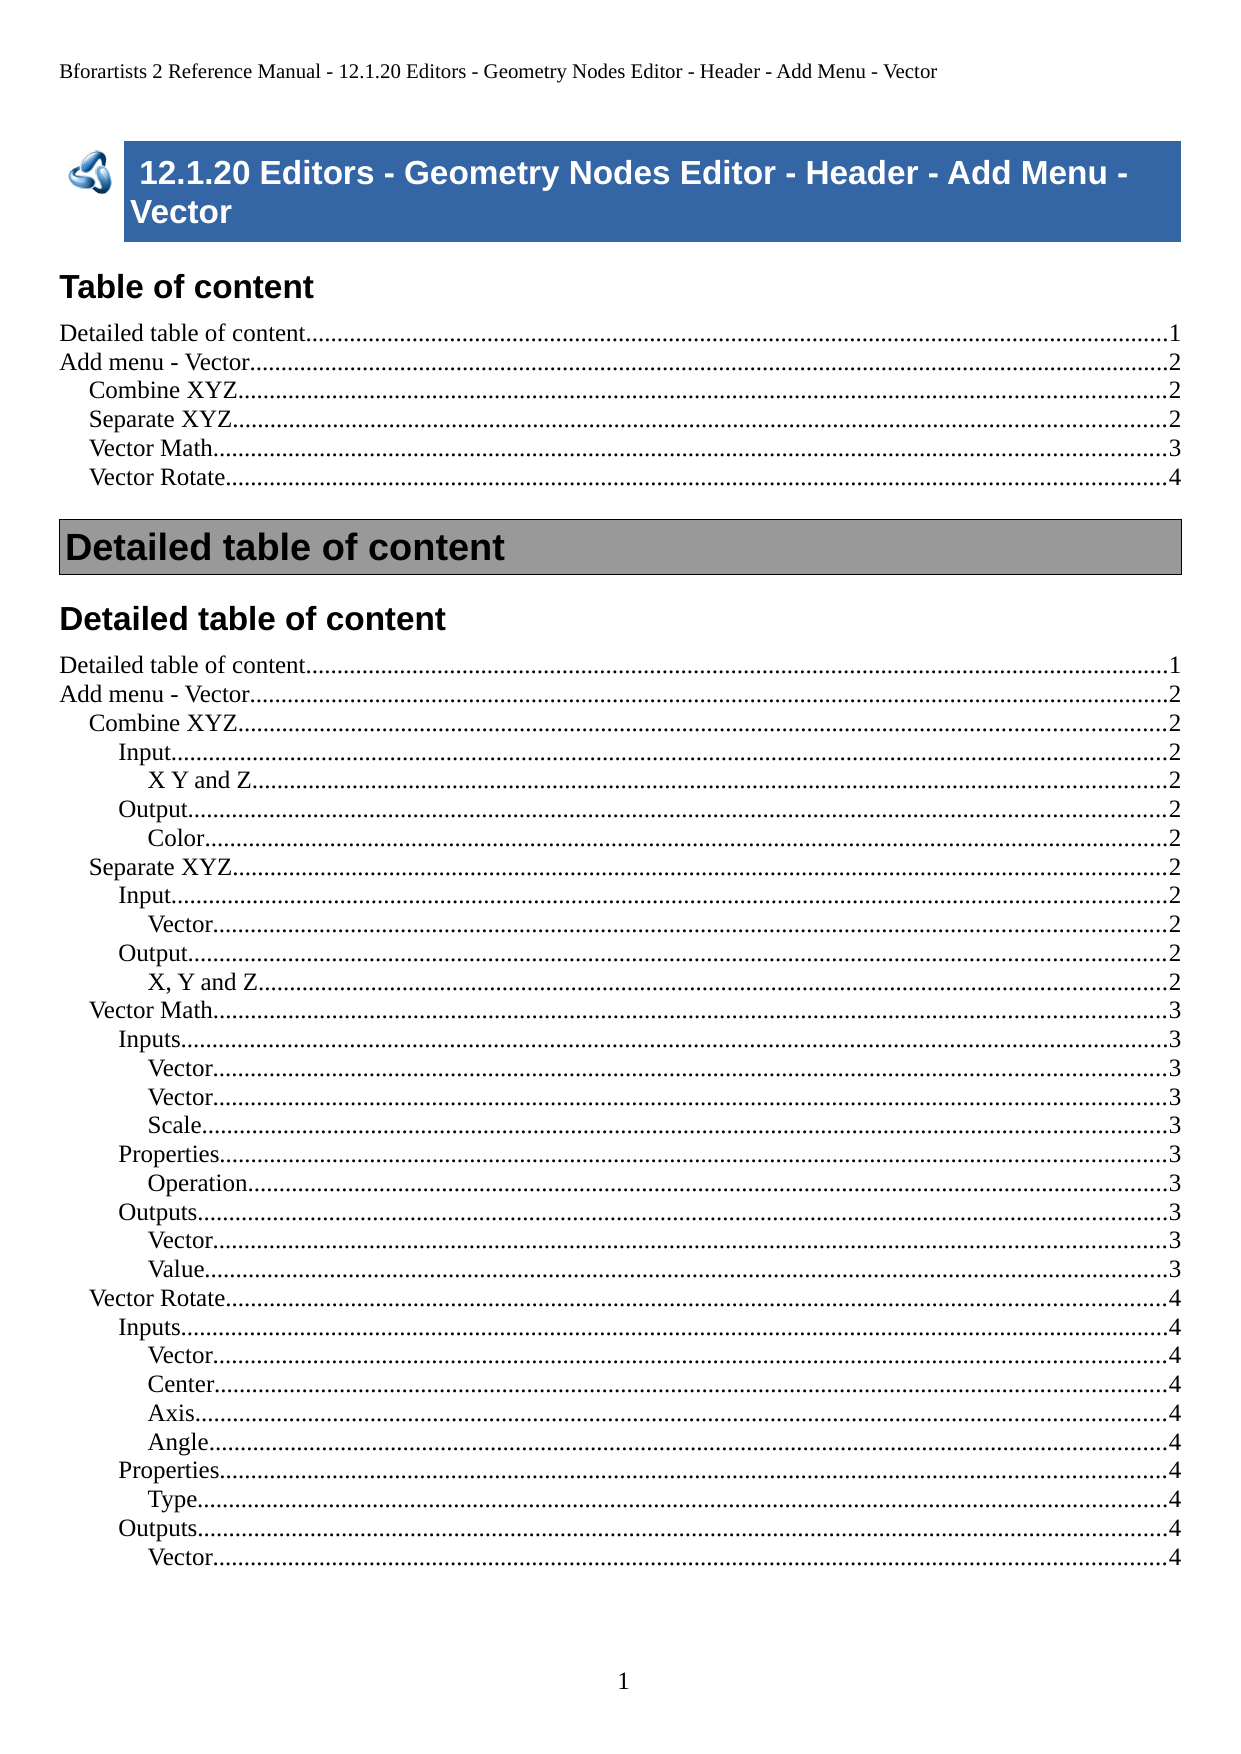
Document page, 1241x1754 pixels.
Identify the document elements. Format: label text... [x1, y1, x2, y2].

text Vector 3 [147, 1053, 1181, 1082]
text Vector Rotate 4 [88, 462, 1181, 490]
text Combine XYZ 2 [88, 708, 1181, 737]
text Outputs 4 [118, 1513, 1181, 1542]
text Value 3 [147, 1254, 1181, 1283]
text Add menu - Vector 2 [59, 347, 1181, 375]
table_header 12.1.20 Editors - Geometry Nodes Editor - Header - Add Menu - Vector [124, 141, 1181, 242]
text Vector Math 3 [88, 433, 1181, 462]
text Scale 3 [147, 1110, 1181, 1139]
picture [65, 147, 114, 197]
text Vector 3 [147, 1225, 1181, 1254]
text Input 2 [118, 737, 1181, 765]
text Color 2 [147, 823, 1181, 852]
text Axis 4 [147, 1398, 1181, 1427]
subtitle Table of content [59, 267, 1181, 305]
text Operation 3 [147, 1168, 1181, 1197]
text Inputs 3 [118, 1024, 1181, 1053]
text Separate XYZ 2 [88, 404, 1181, 433]
text Properties 3 [118, 1139, 1181, 1168]
subtitle Detailed table of content [59, 599, 1181, 638]
text Detailed table of content 1 [59, 650, 1181, 679]
text Add menu - Vector 2 [59, 679, 1181, 708]
text Vector Rotate 4 [88, 1283, 1181, 1312]
text Inputs 4 [118, 1312, 1181, 1340]
table_header [59, 141, 124, 242]
text Vector 3 [147, 1082, 1181, 1110]
text Vector 4 [147, 1542, 1181, 1570]
text X Y and Z 2 [147, 765, 1181, 794]
text Properties 4 [118, 1455, 1181, 1484]
text Center 4 [147, 1369, 1181, 1398]
text Vector 2 [147, 909, 1181, 938]
text Outputs 3 [118, 1197, 1181, 1225]
text Angle 4 [147, 1427, 1181, 1455]
text X, Y and Z 2 [147, 967, 1181, 995]
text Combine XYZ 2 [88, 375, 1181, 404]
text Output 2 [118, 794, 1181, 823]
text Vector Math 3 [88, 995, 1181, 1024]
table_header Detailed table of content [60, 520, 1181, 574]
text Input 2 [118, 880, 1181, 909]
text Vector 4 [147, 1340, 1181, 1369]
text Detailed table of content 1 [59, 318, 1181, 347]
text Type 4 [147, 1484, 1181, 1513]
text Separate XYZ 2 [88, 852, 1181, 880]
text Output 2 [118, 938, 1181, 967]
